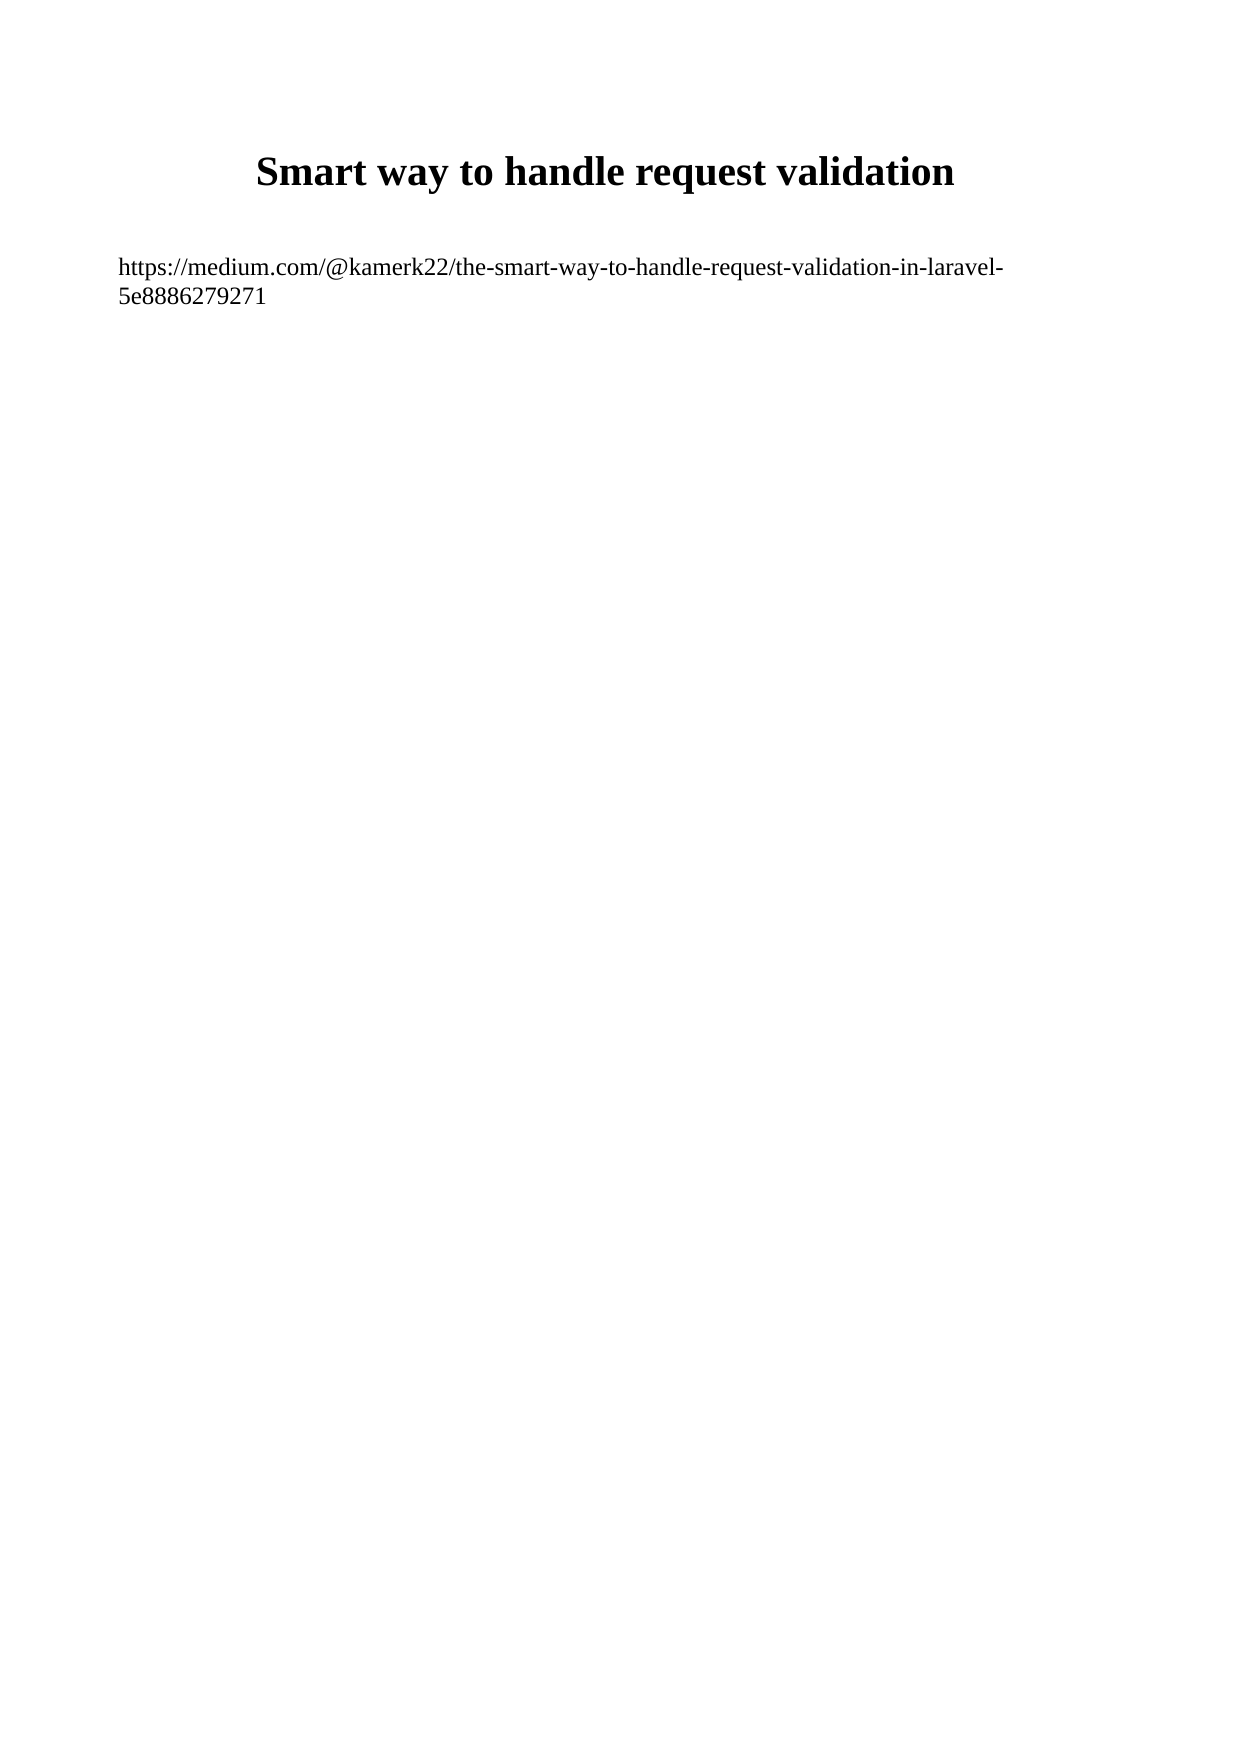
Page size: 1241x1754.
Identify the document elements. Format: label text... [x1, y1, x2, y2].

text Smart way to handle request validation [118, 147, 1122, 195]
text https://medium.com/@kamerk22/the-smart-way-to-handle-request-validation-in-laravel-5e8886279271 [118, 252, 1122, 310]
